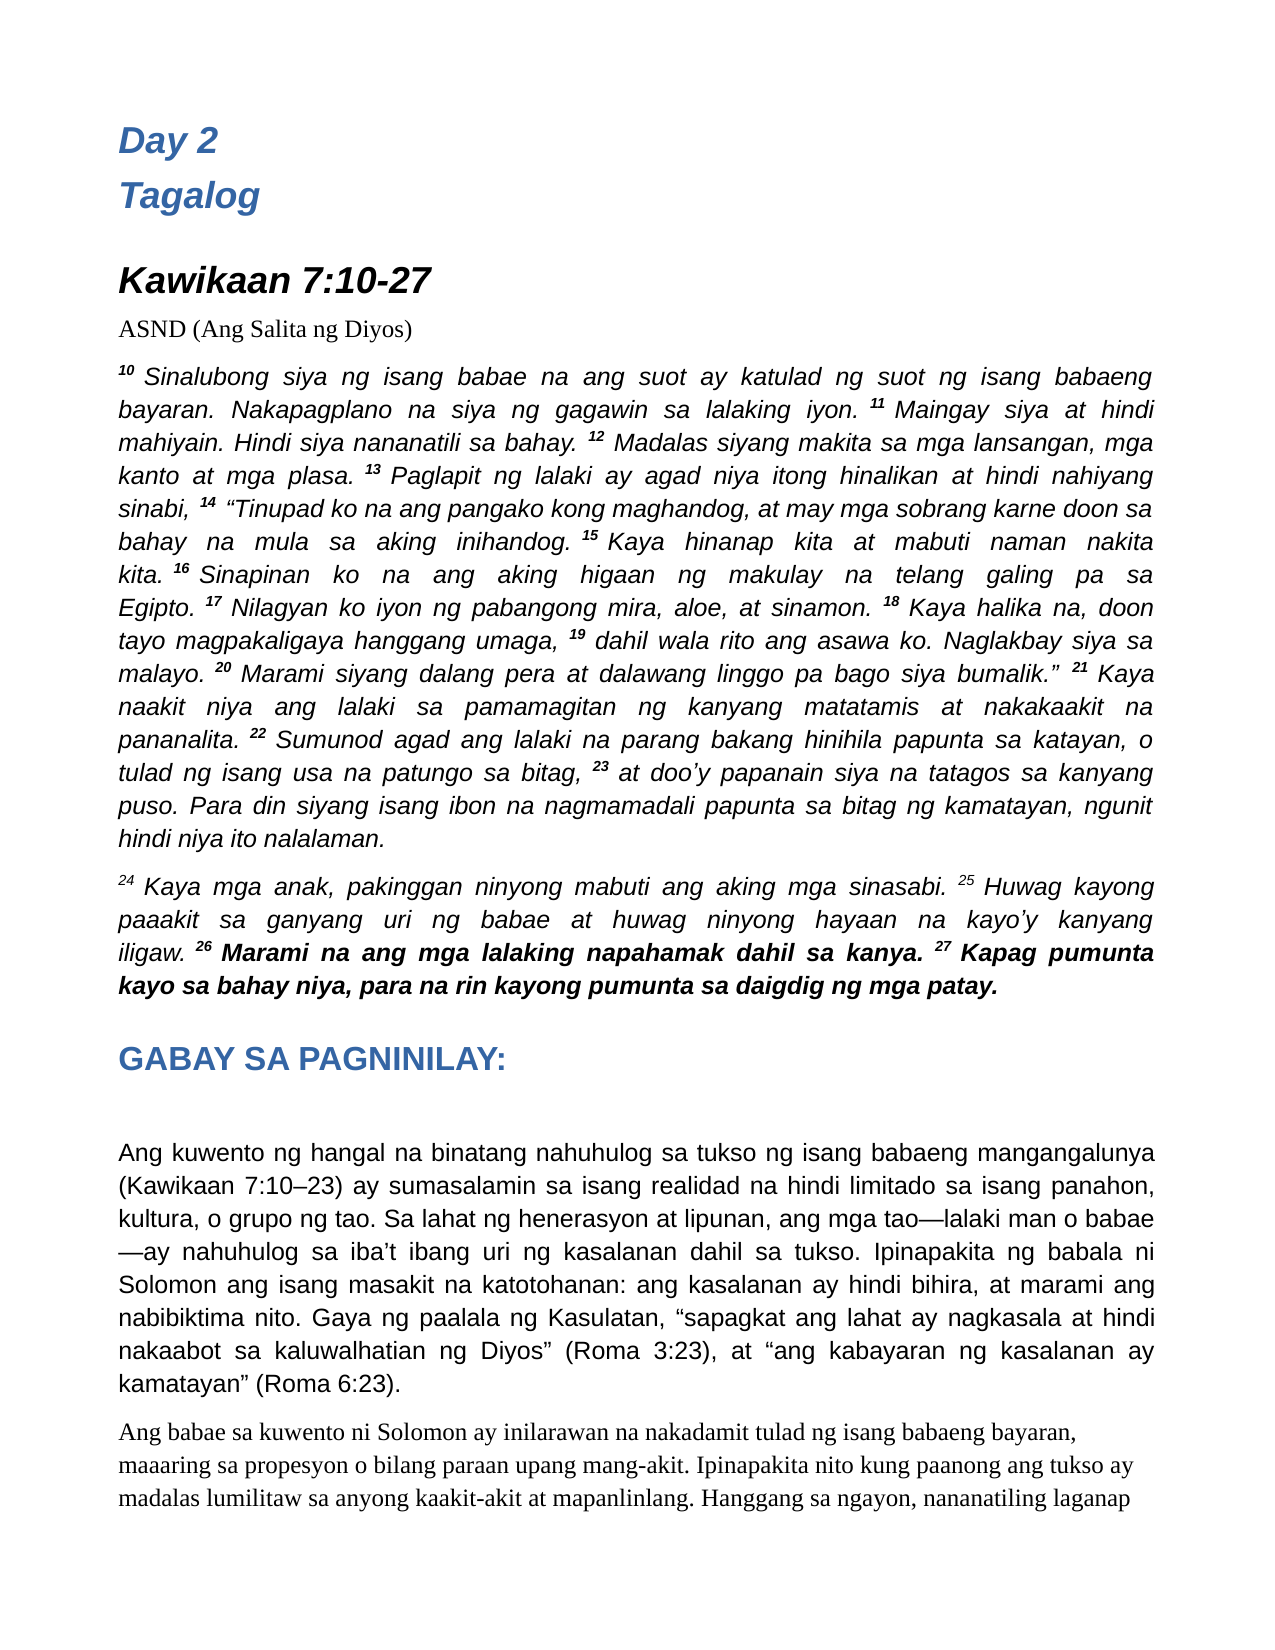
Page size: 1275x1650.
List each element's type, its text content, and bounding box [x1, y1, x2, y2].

subtitle Day 2 [118, 118, 1157, 161]
text ASND (Ang Salita ng Diyos) [118, 314, 1157, 343]
text 10 Sinalubong siya ng isang babae na ang suot ay katulad ng suot ng isang babaeng bayaran. Nakapagplano na siya ng gagawin sa lalaking iyon. 11 Maingay siya at hindi mahiyain. Hindi siya nananatili sa bahay. 12 Madalas siyang makita sa mga lansangan, mga kanto at mga plasa. 13 Paglapit ng lalaki ay agad niya itong hinalikan at hindi nahiyang sinabi, 14 “Tinupad ko na ang pangako kong maghandog, at may mga sobrang karne doon sa bahay na mula sa aking inihandog. 15 Kaya hinanap kita at mabuti naman nakita kita. 16 Sinapinan ko na ang aking higaan ng makulay na telang galing pa sa Egipto. 17 Nilagyan ko iyon ng pabangong mira, aloe, at sinamon. 18 Kaya halika na, doon tayo magpakaligaya hanggang umaga, 19 dahil wala rito ang asawa ko. Naglakbay siya sa malayo. 20 Marami siyang dalang pera at dalawang linggo pa bago siya bumalik.” 21 Kaya naakit niya ang lalaki sa pamamagitan ng kanyang matatamis at nakakaakit na pananalita. 22 Sumunod agad ang lalaki na parang bakang hinihila papunta sa katayan, o tulad ng isang usa na patungo sa bitag, 23 at dooʼy papanain siya na tatagos sa kanyang puso. Para din siyang isang ibon na nagmamadali papunta sa bitag ng kamatayan, ngunit hindi niya ito nalalaman. [118, 362, 1157, 853]
text Ang kuwento ng hangal na binatang nahuhulog sa tukso ng isang babaeng mangangalunya (Kawikaan 7:10–23) ay sumasalamin sa isang realidad na hindi limitado sa isang panahon, kultura, o grupo ng tao. Sa lahat ng henerasyon at lipunan, ang mga tao—lalaki man o babae—ay nahuhulog sa iba’t ibang uri ng kasalanan dahil sa tukso. Ipinapakita ng babala ni Solomon ang isang masakit na katotohanan: ang kasalanan ay hindi bihira, at marami ang nabibiktima nito. Gaya ng paalala ng Kasulatan, “sapagkat ang lahat ay nagkasala at hindi nakaabot sa kaluwalhatian ng Diyos” (Roma 3:23), at “ang kabayaran ng kasalanan ay kamatayan” (Roma 6:23). [118, 1138, 1157, 1398]
text 24 Kaya mga anak, pakinggan ninyong mabuti ang aking mga sinasabi. 25 Huwag kayong paaakit sa ganyang uri ng babae at huwag ninyong hayaan na kayoʼy kanyang iligaw. 26 Marami na ang mga lalaking napahamak dahil sa kanya. 27 Kapag pumunta kayo sa bahay niya, para na rin kayong pumunta sa daigdig ng mga patay. [118, 872, 1157, 1000]
subtitle GABAY SA PAGNINILAY: [118, 1039, 1157, 1078]
text Tagalog [118, 174, 1157, 217]
text Ang babae sa kuwento ni Solomon ay inilarawan na nakadamit tulad ng isang babaeng bayaran, maaaring sa propesyon o bilang paraan upang mang-akit. Ipinapakita nito kung paanong ang tukso ay madalas lumilitaw sa anyong kaakit-akit at mapanlinlang. Hanggang sa ngayon, nananatiling laganap [118, 1417, 1157, 1511]
subtitle Kawikaan 7:10-27 [118, 259, 1157, 302]
